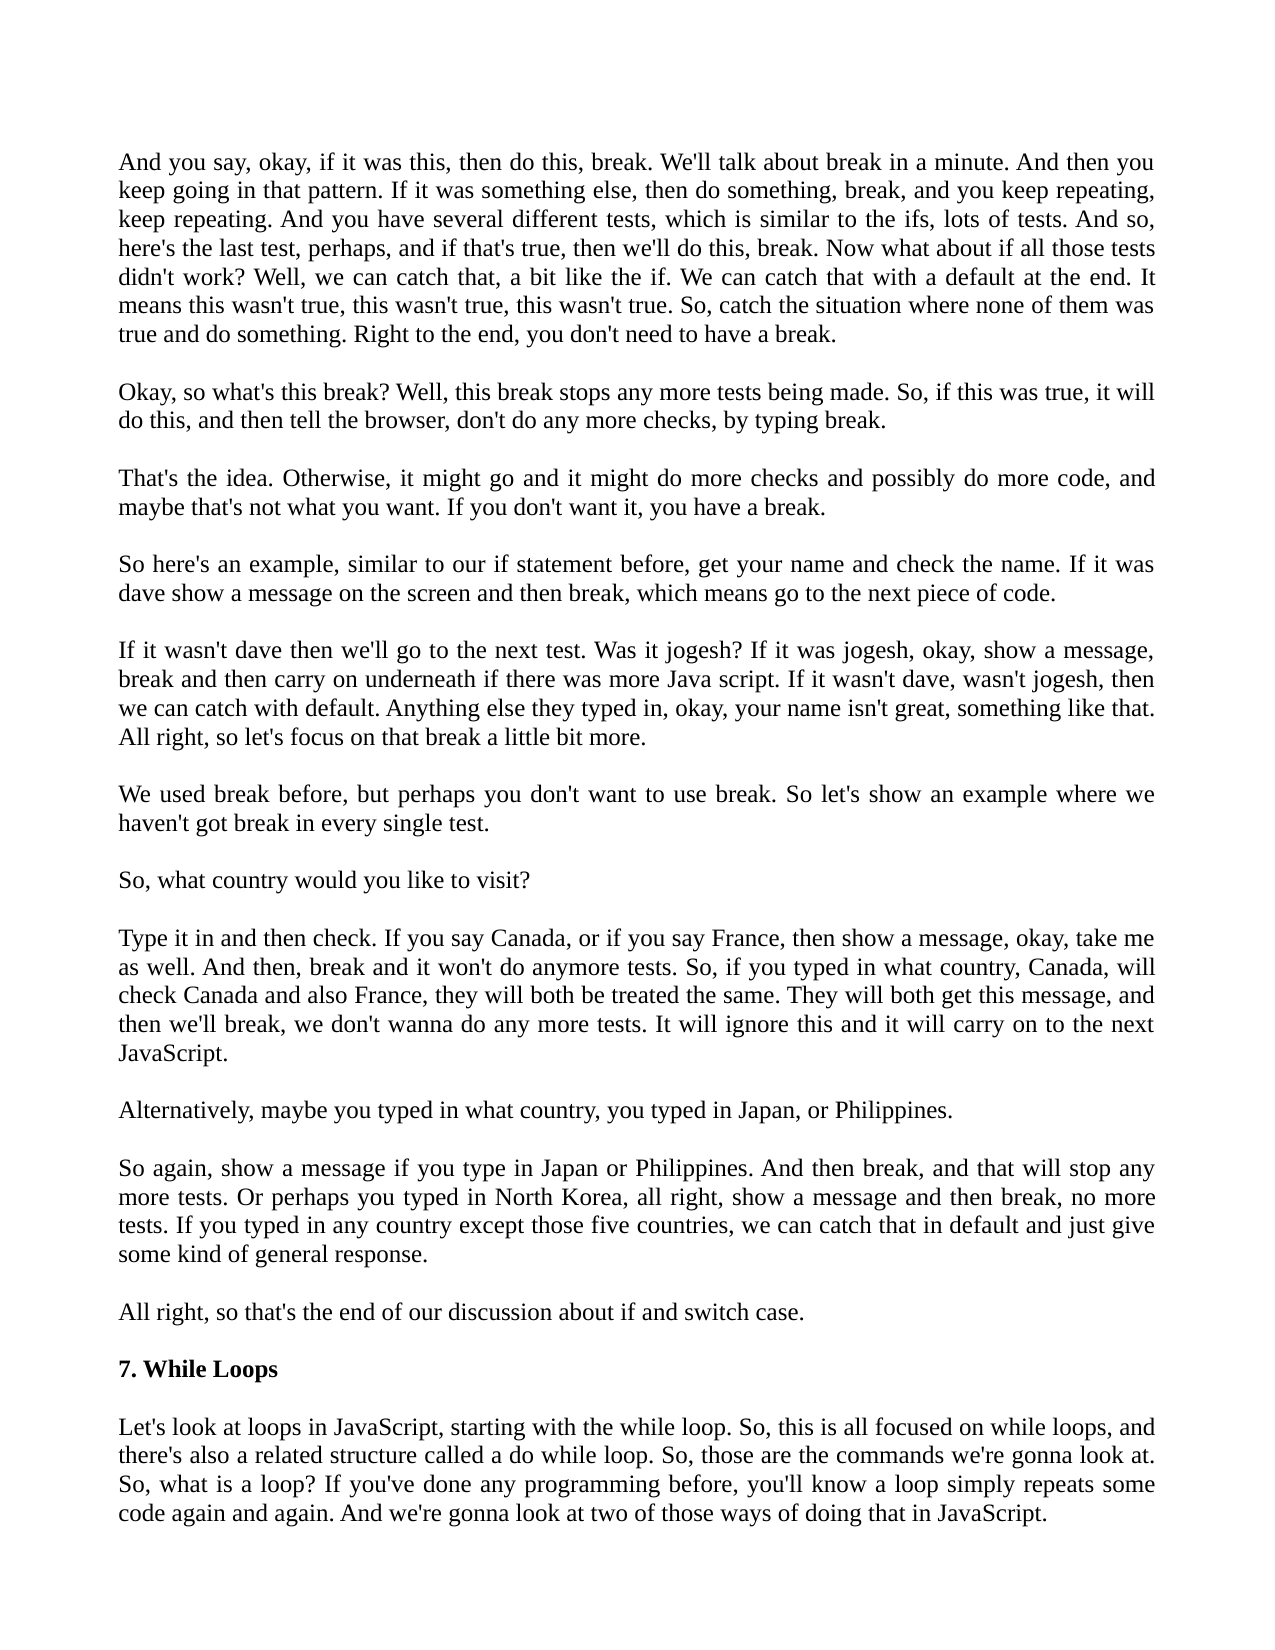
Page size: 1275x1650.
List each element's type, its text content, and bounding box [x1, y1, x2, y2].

text We used break before, but perhaps you don't want to use break. So let's show an example where we haven't got break in every single test. [118, 779, 1157, 837]
text So again, show a message if you type in Japan or Philippines. And then break, and that will stop any more tests. Or perhaps you typed in North Korea, all right, show a message and then break, no more tests. If you typed in any country except those five countries, we can catch that in default and just give some kind of general response. [118, 1153, 1157, 1268]
text 7. While Loops [118, 1354, 1157, 1383]
text And you say, okay, if it was this, then do this, break. We'll talk about break in a minute. And then you keep going in that pattern. If it was something else, then do something, break, and you keep repeating, keep repeating. And you have several different tests, which is similar to the ifs, lots of tests. And so, here's the last test, perhaps, and if that's true, then we'll do this, break. Now what about if all those tests didn't work? Well, we can catch that, a bit like the if. We can catch that with a default at the end. It means this wasn't true, this wasn't true, this wasn't true. So, catch the situation where none of them was true and do something. Right to the end, you don't need to have a break. [118, 147, 1157, 348]
text That's the idea. Otherwise, it might go and it might do more checks and possibly do more code, and maybe that's not what you want. If you don't want it, you have a break. [118, 463, 1157, 521]
text Let's look at loops in JavaScript, starting with the while loop. So, this is all focused on while loops, and there's also a related structure called a do while loop. So, those are the commands we're gonna look at. So, what is a loop? If you've done any programming before, you'll know a loop simply repeats some code again and again. And we're gonna look at two of those ways of doing that in JavaScript. [118, 1412, 1157, 1527]
text All right, so that's the end of our discussion about if and switch case. [118, 1297, 1157, 1326]
text Type it in and then check. If you say Canada, or if you say France, then show a message, okay, take me as well. And then, break and it won't do anymore tests. So, if you typed in what country, Canada, will check Canada and also France, they will both be treated the same. They will both get this message, and then we'll break, we don't wanna do any more tests. It will ignore this and it will carry on to the next JavaScript. [118, 923, 1157, 1067]
text Okay, so what's this break? Well, this break stops any more tests being made. So, if this was true, it will do this, and then tell the browser, don't do any more checks, by typing break. [118, 377, 1157, 434]
text Alternatively, maybe you typed in what country, you typed in Japan, or Philippines. [118, 1096, 1157, 1124]
text So, what country would you like to visit? [118, 866, 1157, 894]
text So here's an example, similar to our if statement before, get your name and check the name. If it was dave show a message on the screen and then break, which means go to the next piece of code. [118, 549, 1157, 607]
text If it wasn't dave then we'll go to the next test. Was it jogesh? If it was jogesh, okay, show a message, break and then carry on underneath if there was more Java script. If it wasn't dave, wasn't jogesh, then we can catch with default. Anything else they typed in, okay, your name isn't great, something like that. All right, so let's focus on that break a little bit more. [118, 636, 1157, 751]
